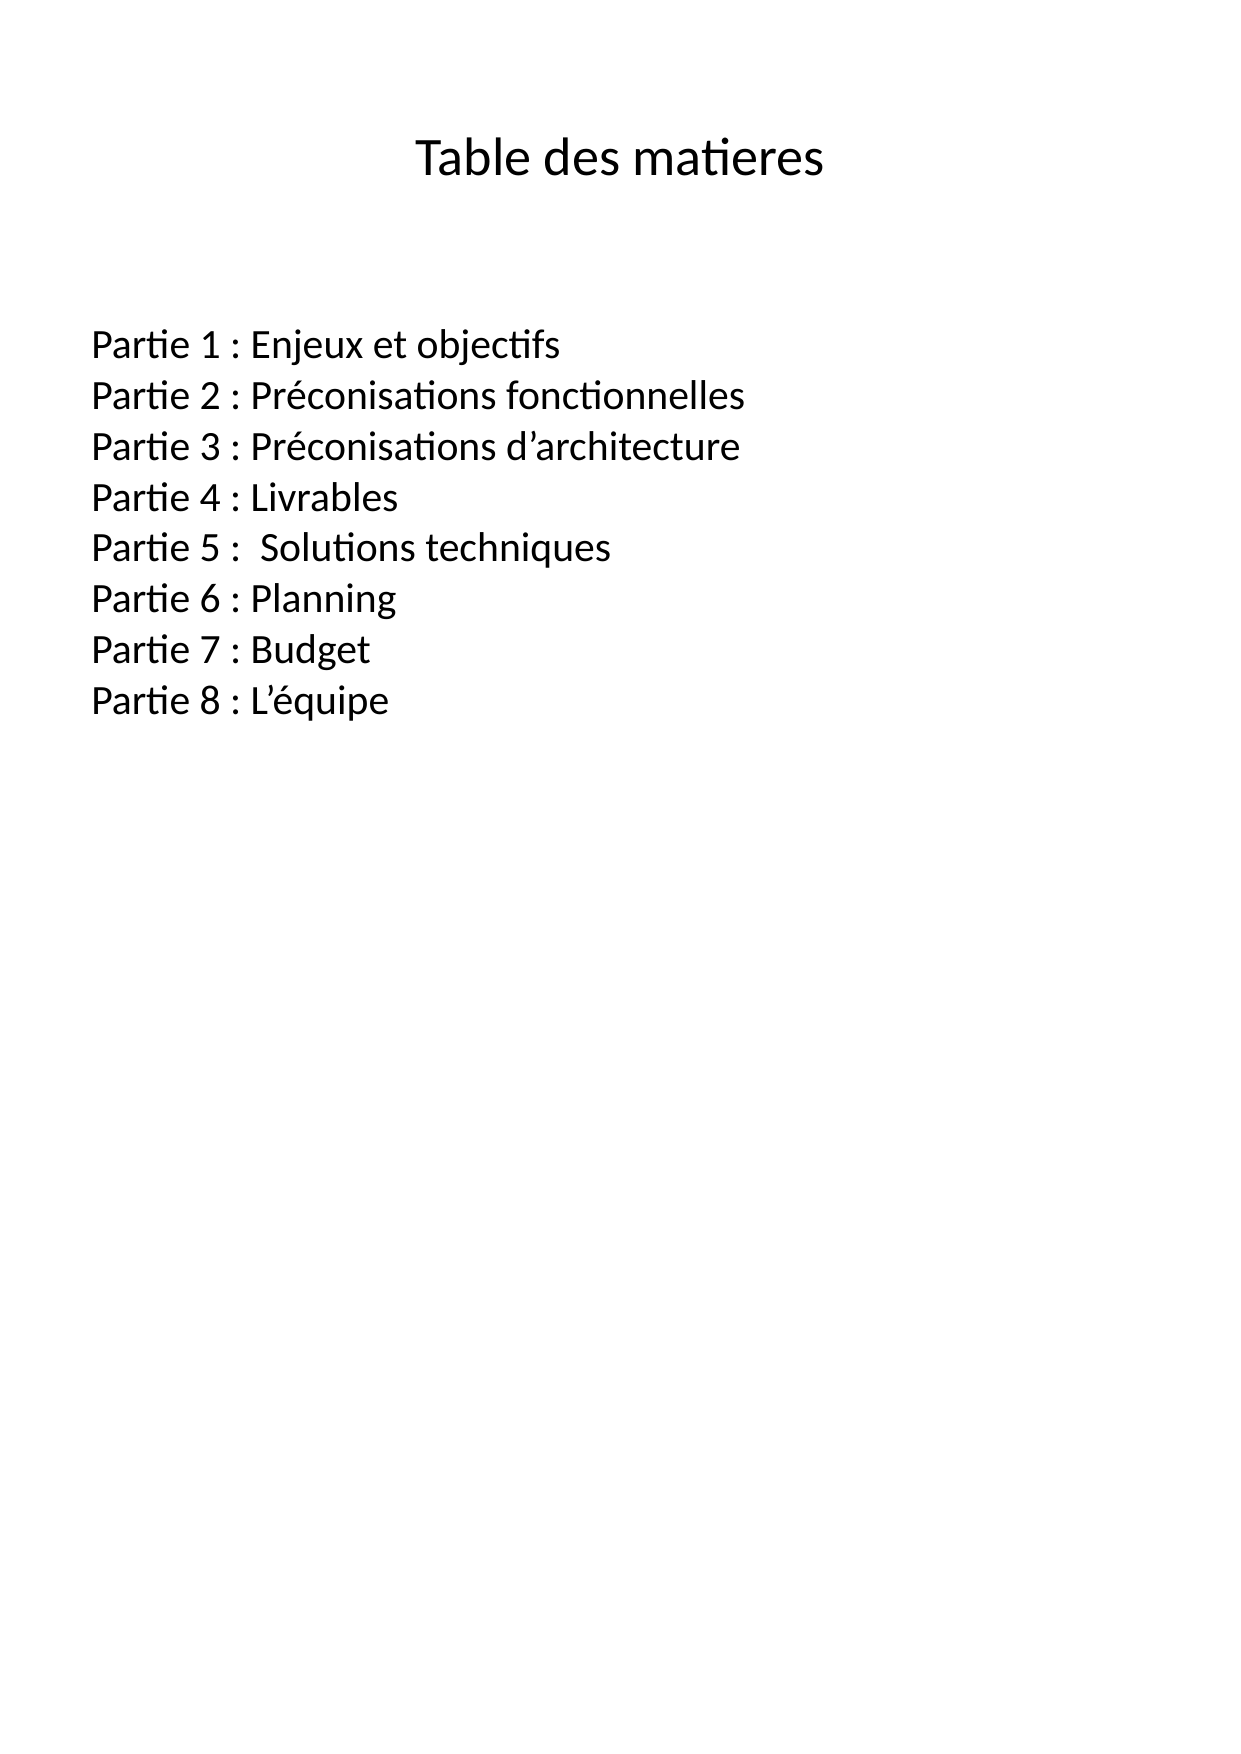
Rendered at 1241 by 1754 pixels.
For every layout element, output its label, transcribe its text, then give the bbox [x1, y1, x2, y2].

subtitle Partie 7 : Budget [91, 623, 1149, 674]
subtitle Partie 3 : Préconisations d’architecture [91, 420, 1149, 471]
title Table des matieres [91, 123, 1149, 189]
subtitle Partie 8 : L’équipe [91, 674, 1149, 725]
subtitle Partie 4 : Livrables [91, 471, 1149, 521]
subtitle Partie 1 : Enjeux et objectifs [91, 318, 1149, 369]
subtitle Partie 5 : Solutions techniques [91, 521, 1149, 572]
subtitle Partie 6 : Planning [91, 572, 1149, 623]
subtitle Partie 2 : Préconisations fonctionnelles [91, 369, 1149, 420]
